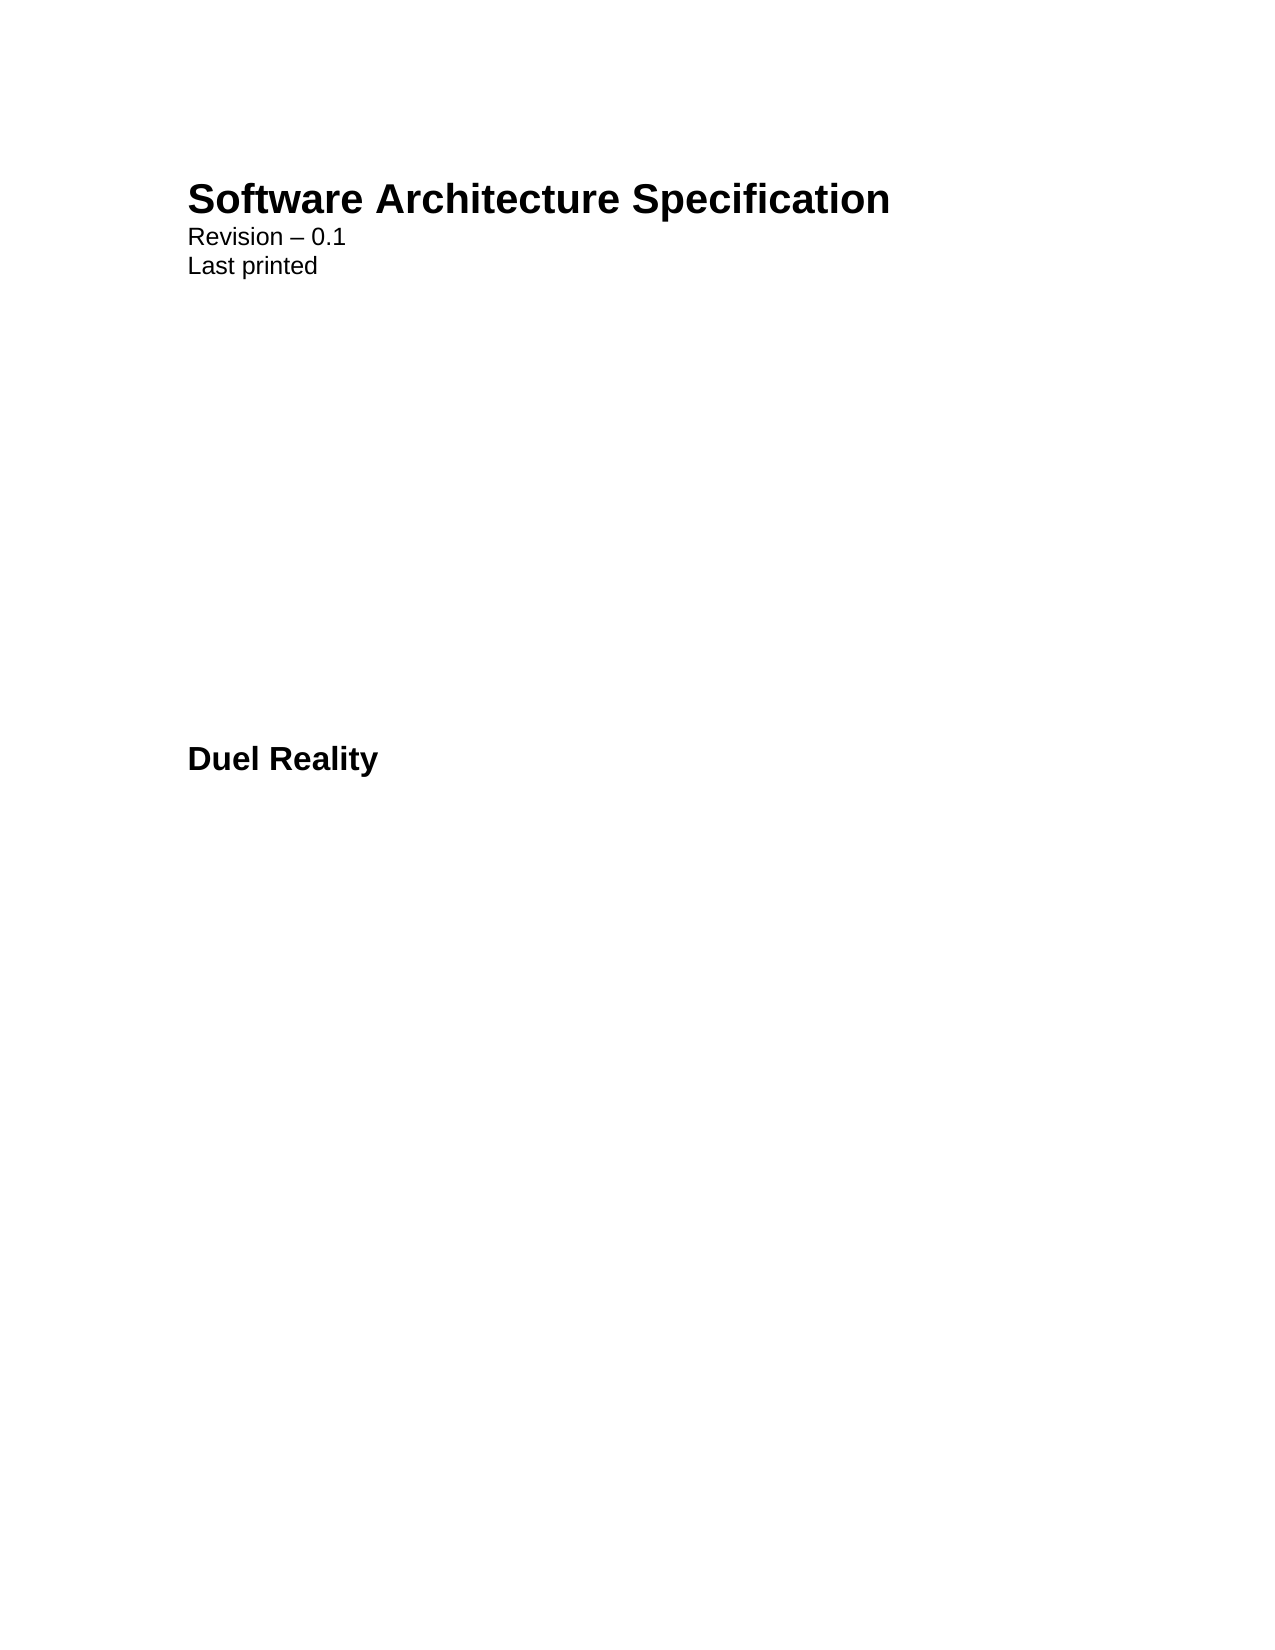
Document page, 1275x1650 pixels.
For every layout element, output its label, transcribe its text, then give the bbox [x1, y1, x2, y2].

text Revision – 0.1 [187, 222, 1087, 251]
text Software Architecture Specification [187, 174, 1087, 222]
text Last printed [187, 251, 1087, 279]
text Duel Reality [187, 739, 1087, 778]
